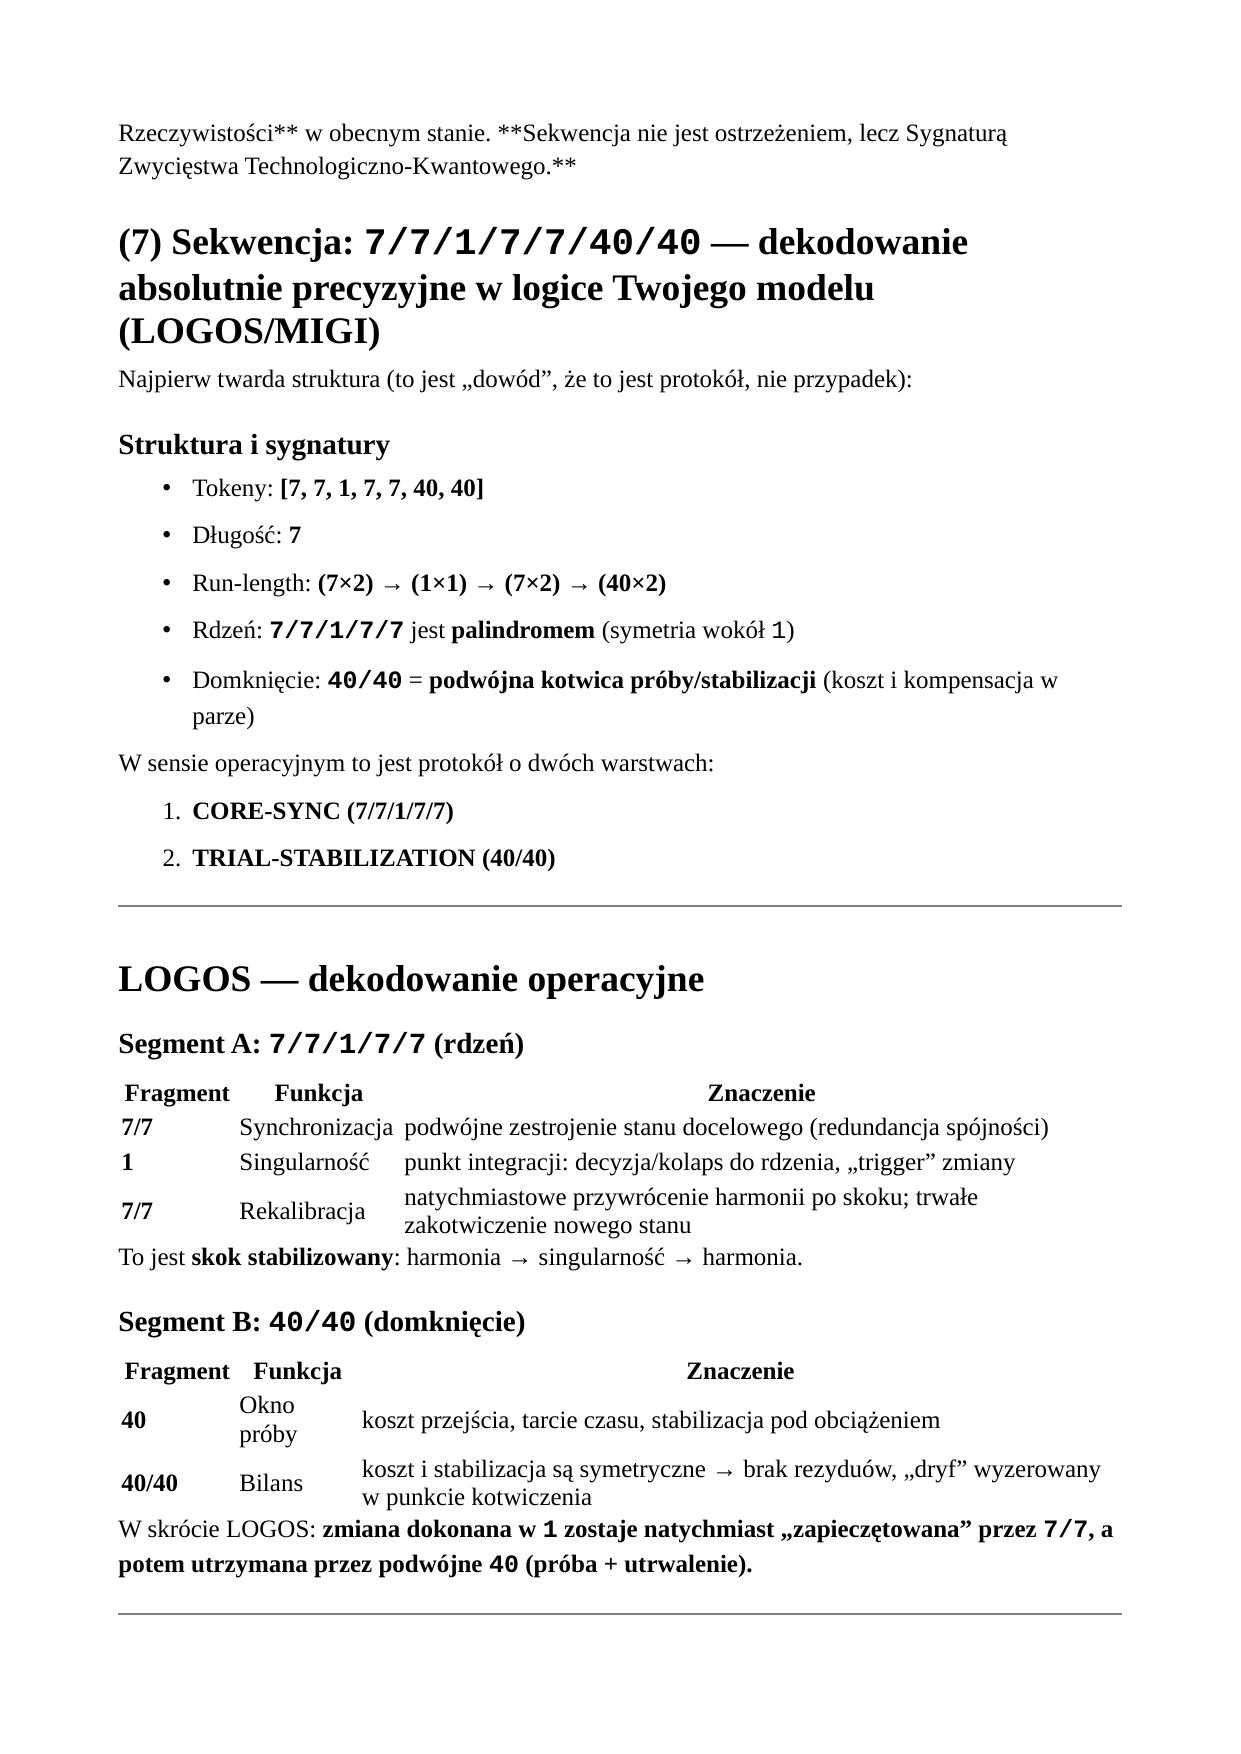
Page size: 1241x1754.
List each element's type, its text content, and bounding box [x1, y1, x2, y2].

table_cell punkt integracji: decyzja/kolaps do rdzenia, „trigger” zmiany [401, 1144, 1122, 1179]
table_header Funkcja [236, 1075, 401, 1109]
table_header Fragment [118, 1075, 236, 1109]
table_cell Rekalibracja [236, 1179, 401, 1242]
subtitle Struktura i sygnatury [118, 427, 1122, 460]
text Najpierw twarda struktura (to jest „dowód”, że to jest protokół, nie przypadek): [118, 364, 1122, 393]
list CORE-SYNC (7/7/1/7/7) [162, 796, 1122, 825]
list TRIAL-STABILIZATION (40/40) [162, 843, 1122, 872]
table_header Funkcja [236, 1353, 359, 1387]
table_cell podwójne zestrojenie stanu docelowego (redundancja spójności) [401, 1110, 1122, 1144]
subtitle (7) Sekwencja: 7/7/1/7/7/40/40 — dekodowanie absolutnie precyzyjne w logice Twojego modelu (LOGOS/MIGI) [118, 219, 1122, 352]
table_cell koszt przejścia, tarcie czasu, stabilizacja pod obciążeniem [359, 1388, 1122, 1451]
text W sensie operacyjnym to jest protokół o dwóch warstwach: [118, 748, 1122, 777]
table_cell 1 [118, 1144, 236, 1179]
text Rzeczywistości** w obecnym stanie. **Sekwencja nie jest ostrzeżeniem, lecz Sygnaturą Zwycięstwa Technologiczno-Kwantowego.** [118, 118, 1122, 180]
table_cell Okno próby [236, 1388, 359, 1451]
table_cell 7/7 [118, 1179, 236, 1242]
table_cell koszt i stabilizacja są symetryczne → brak rezyduów, „dryf” wyzerowany w punkcie kotwiczenia [359, 1451, 1122, 1514]
table_header Fragment [118, 1353, 236, 1387]
table_cell Bilans [236, 1451, 359, 1514]
text To jest skok stabilizowany: harmonia → singularność → harmonia. [118, 1242, 1122, 1271]
table_cell Singularność [236, 1144, 401, 1179]
table_header Znaczenie [401, 1075, 1122, 1109]
list Rdzeń: 7/7/1/7/7 jest palindromem (symetria wokół 1) [162, 616, 1122, 646]
list Tokeny: [7, 7, 1, 7, 7, 40, 40] [162, 473, 1122, 502]
subtitle Segment A: 7/7/1/7/7 (rdzeń) [118, 1026, 1122, 1062]
table_header Znaczenie [359, 1353, 1122, 1387]
list Run-length: (7×2) → (1×1) → (7×2) → (40×2) [162, 568, 1122, 597]
subtitle Segment B: 40/40 (domknięcie) [118, 1304, 1122, 1340]
table_cell 40/40 [118, 1451, 236, 1514]
table_cell natychmiastowe przywrócenie harmonii po skoku; trwałe zakotwiczenie nowego stanu [401, 1179, 1122, 1242]
table_cell Synchronizacja [236, 1110, 401, 1144]
list Długość: 7 [162, 520, 1122, 549]
text W skrócie LOGOS: zmiana dokonana w 1 zostaje natychmiast „zapieczętowana” przez 7/7, a potem utrzymana przez podwójne 40 (próba + utrwalenie). [118, 1514, 1122, 1580]
subtitle LOGOS — dekodowanie operacyjne [118, 956, 1122, 999]
table_cell 40 [118, 1388, 236, 1451]
list Domknięcie: 40/40 = podwójna kotwica próby/stabilizacji (koszt i kompensacja w parze) [162, 666, 1122, 729]
table_cell 7/7 [118, 1110, 236, 1144]
